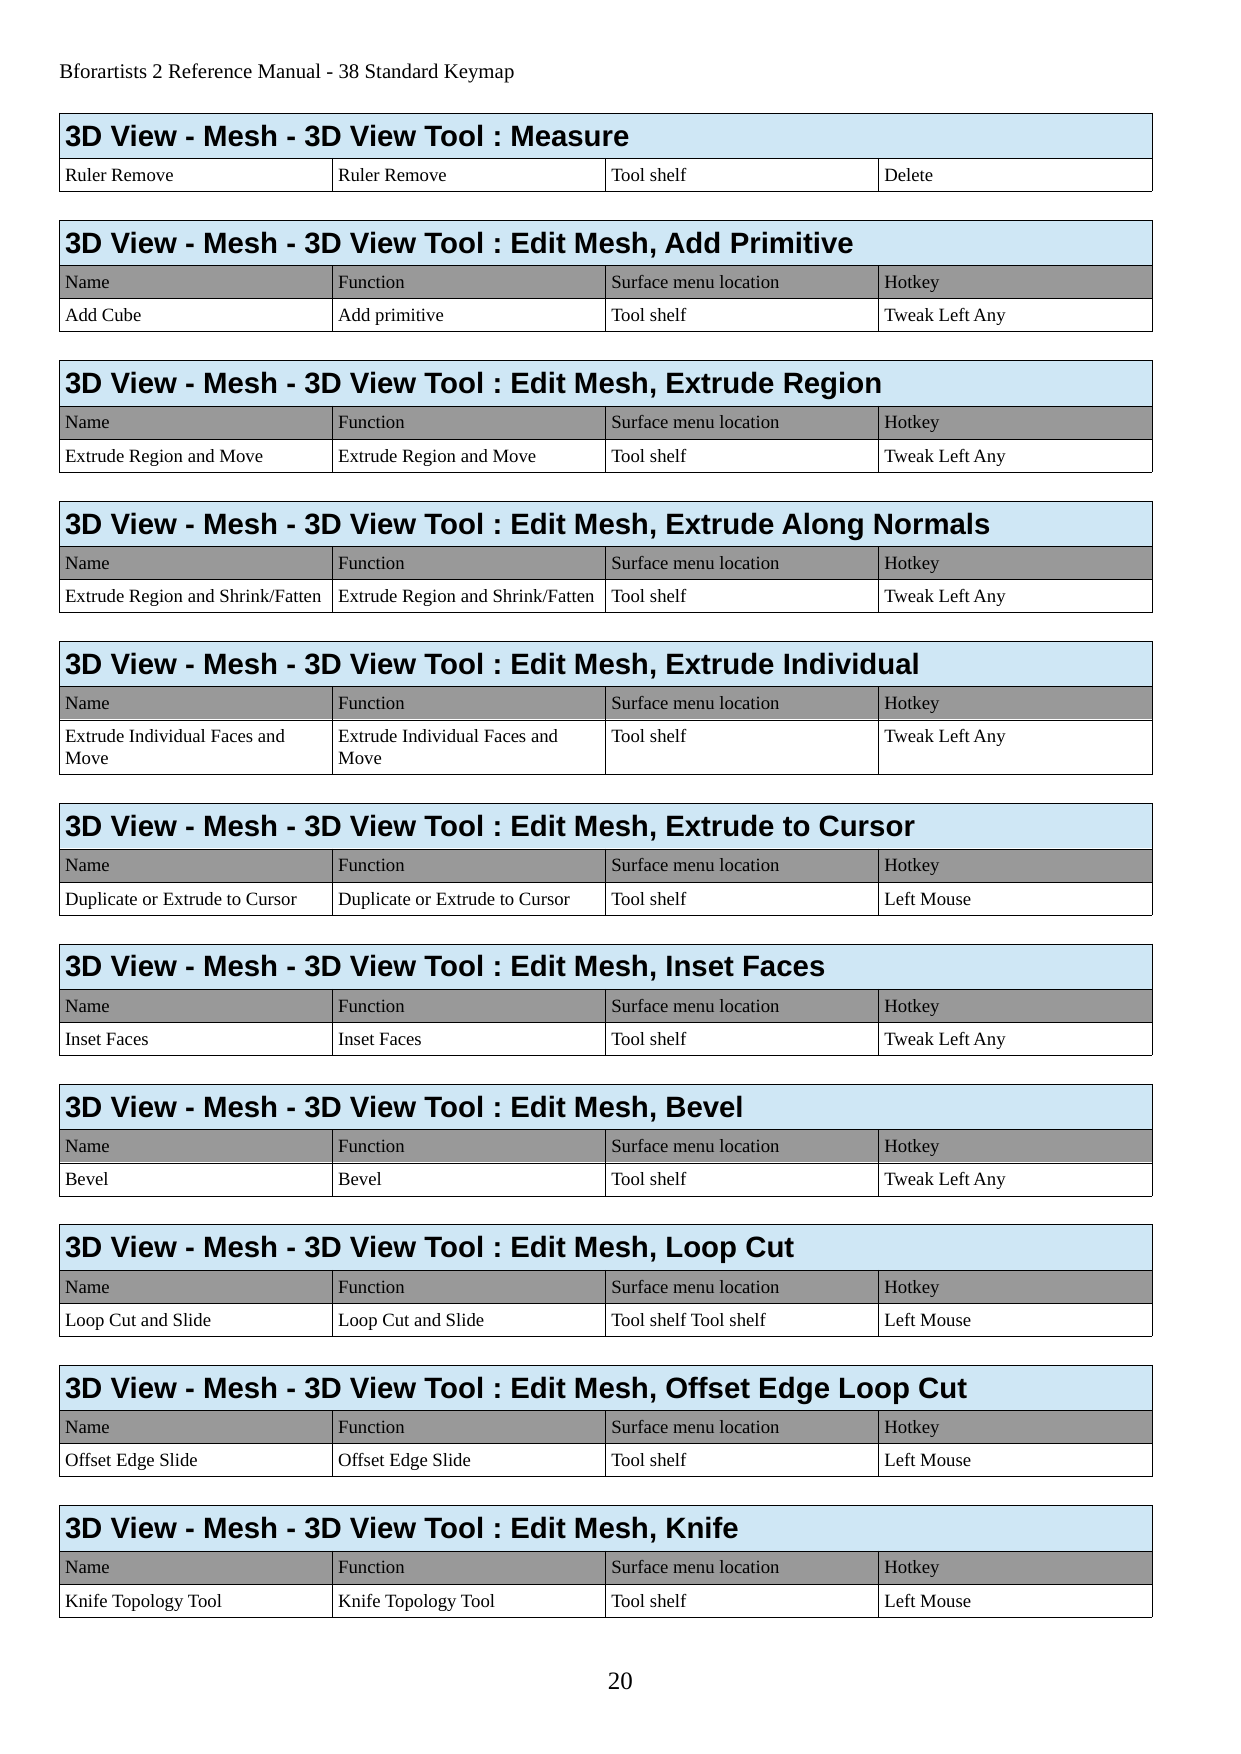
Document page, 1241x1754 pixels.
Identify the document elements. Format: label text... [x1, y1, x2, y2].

table_cell Tool shelf Tool shelf [606, 1304, 878, 1336]
table_cell Ruler Remove [333, 159, 605, 191]
table_header 3D View - Mesh - 3D View Tool : Edit Mesh, Extrude Region [60, 361, 1152, 406]
table_cell Extrude Region and Shrink/Fatten [333, 580, 605, 612]
table_cell Loop Cut and Slide [60, 1304, 332, 1336]
table_cell Tool shelf [606, 1585, 878, 1617]
table_cell Surface menu location [606, 1130, 878, 1162]
table_cell Tweak Left Any [879, 440, 1152, 472]
table_cell Name [60, 1411, 332, 1443]
table_cell Tool shelf [606, 1444, 878, 1476]
table_cell Surface menu location [606, 1411, 878, 1443]
table_cell Inset Faces [60, 1023, 332, 1055]
table_cell Surface menu location [606, 850, 878, 882]
table_cell Tool shelf [606, 883, 878, 915]
table_cell Name [60, 1130, 332, 1162]
table_cell Function [333, 266, 605, 298]
table_cell Function [333, 1130, 605, 1162]
table_header 3D View - Mesh - 3D View Tool : Edit Mesh, Extrude Along Normals [60, 502, 1152, 546]
table_cell Surface menu location [606, 990, 878, 1022]
table_cell Function [333, 687, 605, 719]
table_cell Name [60, 407, 332, 439]
table_cell Extrude Individual Faces and Move [60, 721, 332, 774]
table_cell Bevel [60, 1164, 332, 1196]
table_cell Tweak Left Any [879, 299, 1152, 331]
table_cell Function [333, 1552, 605, 1584]
table_header 3D View - Mesh - 3D View Tool : Edit Mesh, Inset Faces [60, 945, 1152, 989]
table_cell Ruler Remove [60, 159, 332, 191]
table_cell Function [333, 407, 605, 439]
table_header 3D View - Mesh - 3D View Tool : Edit Mesh, Add Primitive [60, 221, 1152, 265]
table_cell Surface menu location [606, 407, 878, 439]
table_header 3D View - Mesh - 3D View Tool : Measure [60, 114, 1152, 158]
table_cell Hotkey [879, 990, 1152, 1022]
table_cell Name [60, 266, 332, 298]
table_cell Tweak Left Any [879, 1023, 1152, 1055]
table_cell Name [60, 850, 332, 882]
table_cell Surface menu location [606, 1271, 878, 1303]
table_cell Add primitive [333, 299, 605, 331]
table_cell Function [333, 1411, 605, 1443]
table_cell Surface menu location [606, 547, 878, 579]
table_cell Add Cube [60, 299, 332, 331]
table_cell Tweak Left Any [879, 721, 1152, 774]
table_cell Surface menu location [606, 1552, 878, 1584]
table_cell Hotkey [879, 1552, 1152, 1584]
table_cell Function [333, 1271, 605, 1303]
table_cell Extrude Individual Faces and Move [333, 721, 605, 774]
table_cell Hotkey [879, 266, 1152, 298]
table_cell Function [333, 990, 605, 1022]
table_cell Function [333, 850, 605, 882]
table_header 3D View - Mesh - 3D View Tool : Edit Mesh, Knife [60, 1506, 1152, 1551]
table_header 3D View - Mesh - 3D View Tool : Edit Mesh, Bevel [60, 1085, 1152, 1129]
table_cell Name [60, 1271, 332, 1303]
table_cell Knife Topology Tool [60, 1585, 332, 1617]
table_cell Tool shelf [606, 299, 878, 331]
table_cell Delete [879, 159, 1152, 191]
table_cell Extrude Region and Move [333, 440, 605, 472]
table_cell Extrude Region and Move [60, 440, 332, 472]
table_cell Tool shelf [606, 1164, 878, 1196]
table_cell Left Mouse [879, 1304, 1152, 1336]
table_cell Knife Topology Tool [333, 1585, 605, 1617]
table_cell Hotkey [879, 850, 1152, 882]
table_header 3D View - Mesh - 3D View Tool : Edit Mesh, Loop Cut [60, 1225, 1152, 1270]
table_cell Tool shelf [606, 440, 878, 472]
table_cell Hotkey [879, 1130, 1152, 1162]
table_cell Bevel [333, 1164, 605, 1196]
table_cell Tweak Left Any [879, 580, 1152, 612]
table_cell Name [60, 1552, 332, 1584]
table_cell Surface menu location [606, 266, 878, 298]
table_header 3D View - Mesh - 3D View Tool : Edit Mesh, Extrude Individual [60, 642, 1152, 686]
table_cell Duplicate or Extrude to Cursor [333, 883, 605, 915]
table_cell Hotkey [879, 1271, 1152, 1303]
table_header 3D View - Mesh - 3D View Tool : Edit Mesh, Offset Edge Loop Cut [60, 1366, 1152, 1410]
table_cell Name [60, 687, 332, 719]
table_cell Loop Cut and Slide [333, 1304, 605, 1336]
table_cell Offset Edge Slide [60, 1444, 332, 1476]
table_cell Left Mouse [879, 1585, 1152, 1617]
table_cell Offset Edge Slide [333, 1444, 605, 1476]
table_cell Tool shelf [606, 580, 878, 612]
table_cell Hotkey [879, 1411, 1152, 1443]
table_cell Name [60, 547, 332, 579]
table_cell Tool shelf [606, 721, 878, 774]
table_cell Name [60, 990, 332, 1022]
table_cell Surface menu location [606, 687, 878, 719]
table_cell Duplicate or Extrude to Cursor [60, 883, 332, 915]
table_cell Hotkey [879, 687, 1152, 719]
table_cell Hotkey [879, 547, 1152, 579]
table_cell Extrude Region and Shrink/Fatten [60, 580, 332, 612]
table_cell Left Mouse [879, 883, 1152, 915]
table_cell Inset Faces [333, 1023, 605, 1055]
table_cell Tool shelf [606, 159, 878, 191]
table_cell Left Mouse [879, 1444, 1152, 1476]
table_cell Function [333, 547, 605, 579]
table_header 3D View - Mesh - 3D View Tool : Edit Mesh, Extrude to Cursor [60, 804, 1152, 848]
table_cell Tool shelf [606, 1023, 878, 1055]
table_cell Hotkey [879, 407, 1152, 439]
table_cell Tweak Left Any [879, 1164, 1152, 1196]
